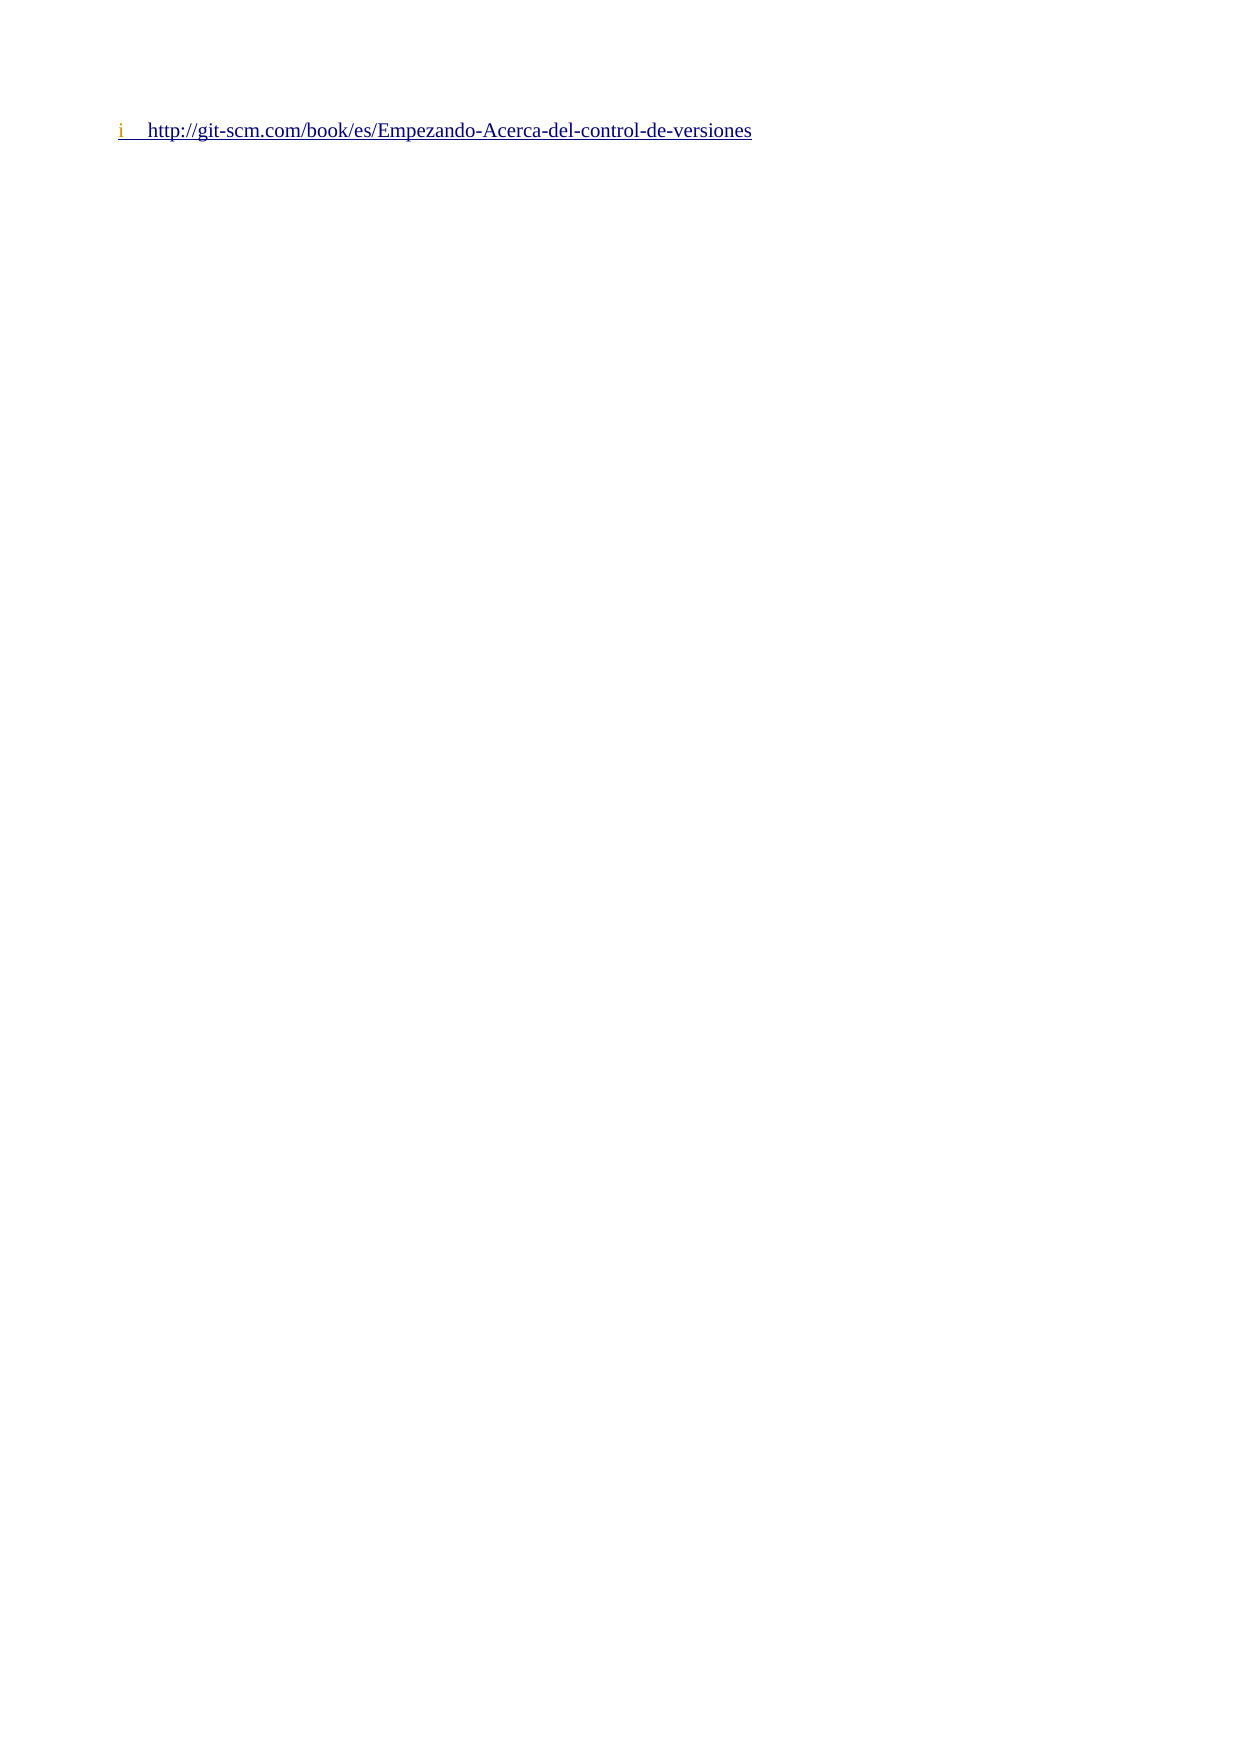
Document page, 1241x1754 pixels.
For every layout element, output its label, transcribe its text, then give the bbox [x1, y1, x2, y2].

list http://git-scm.com/book/es/Empezando-Acerca-del-control-de-versiones [118, 118, 1122, 142]
